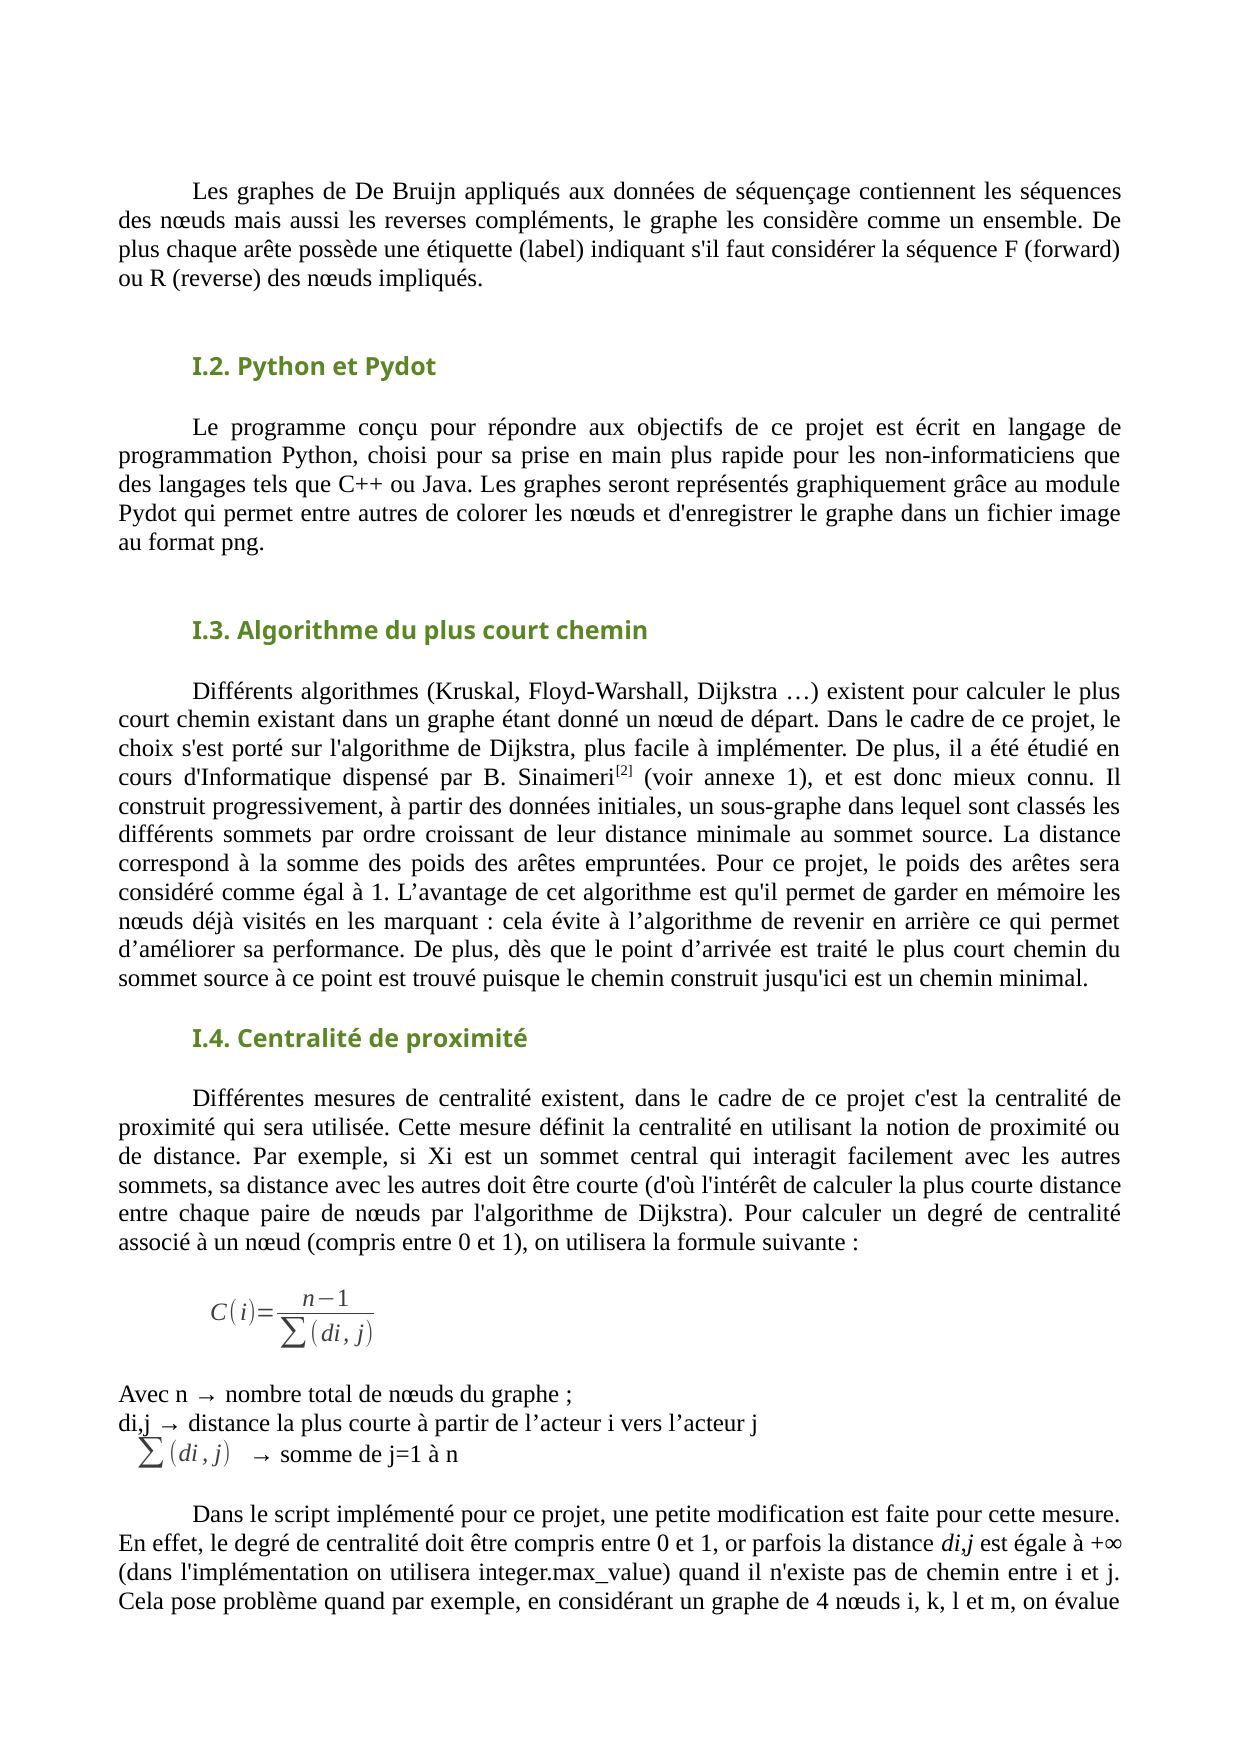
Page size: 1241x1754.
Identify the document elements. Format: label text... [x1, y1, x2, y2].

text I.3. Algorithme du plus court chemin [118, 613, 1122, 647]
text I.2. Python et Pydot [118, 349, 1122, 383]
text I.4. Centralité de proximité [118, 1021, 1122, 1055]
text Différentes mesures de centralité existent, dans le cadre de ce projet c'est la centralité de proximité qui sera utilisée. Cette mesure définit la centralité en utilisant la notion de proximité ou de distance. Par exemple, si Xi est un sommet central qui interagit facilement avec les autres sommets, sa distance avec les autres doit être courte (d'où l'intérêt de calculer la plus courte distance entre chaque paire de nœuds par l'algorithme de Dijkstra). Pour calculer un degré de centralité associé à un nœud (compris entre 0 et 1), on utilisera la formule suivante : [118, 1083, 1122, 1256]
text di,j → distance la plus courte à partir de l’acteur i vers l’acteur j [118, 1408, 1122, 1437]
text Les graphes de De Bruijn appliqués aux données de séquençage contiennent les séquences des nœuds mais aussi les reverses compléments, le graphe les considère comme un ensemble. De plus chaque arête possède une étiquette (label) indiquant s'il faut considérer la séquence F (forward) ou R (reverse) des nœuds impliqués. [118, 176, 1122, 291]
text Dans le script implémenté pour ce projet, une petite modification est faite pour cette mesure. En effet, le degré de centralité doit être compris entre 0 et 1, or parfois la distance di,j est égale à +∞ (dans l'implémentation on utilisera integer.max_value) quand il n'existe pas de chemin entre i et j. Cela pose problème quand par exemple, en considérant un graphe de 4 nœuds i, k, l et m, on évalue [118, 1499, 1122, 1614]
text Avec n → nombre total de nœuds du graphe ; [118, 1379, 1122, 1408]
text Différents algorithmes (Kruskal, Floyd-Warshall, Dijkstra …) existent pour calculer le plus court chemin existant dans un graphe étant donné un nœud de départ. Dans le cadre de ce projet, le choix s'est porté sur l'algorithme de Dijkstra, plus facile à implémenter. De plus, il a été étudié en cours d'Informatique dispensé par B. Sinaimeri[2] (voir annexe 1), et est donc mieux connu. Il construit progressivement, à partir des données initiales, un sous-graphe dans lequel sont classés les différents sommets par ordre croissant de leur distance minimale au sommet source. La distance correspond à la somme des poids des arêtes empruntées. Pour ce projet, le poids des arêtes sera considéré comme égal à 1. L’avantage de cet algorithme est qu'il permet de garder en mémoire les nœuds déjà visités en les marquant : cela évite à l’algorithme de revenir en arrière ce qui permet d’améliorer sa performance. De plus, dès que le point d’arrivée est traité le plus court chemin du sommet source à ce point est trouvé puisque le chemin construit jusqu'ici est un chemin minimal. [118, 676, 1122, 992]
text → somme de j=1 à n [118, 1437, 1122, 1471]
text Le programme conçu pour répondre aux objectifs de ce projet est écrit en langage de programmation Python, choisi pour sa prise en main plus rapide pour les non-informaticiens que des langages tels que C++ ou Java. Les graphes seront représentés graphiquement grâce au module Pydot qui permet entre autres de colorer les nœuds et d'enregistrer le graphe dans un fichier image au format png. [118, 412, 1122, 555]
